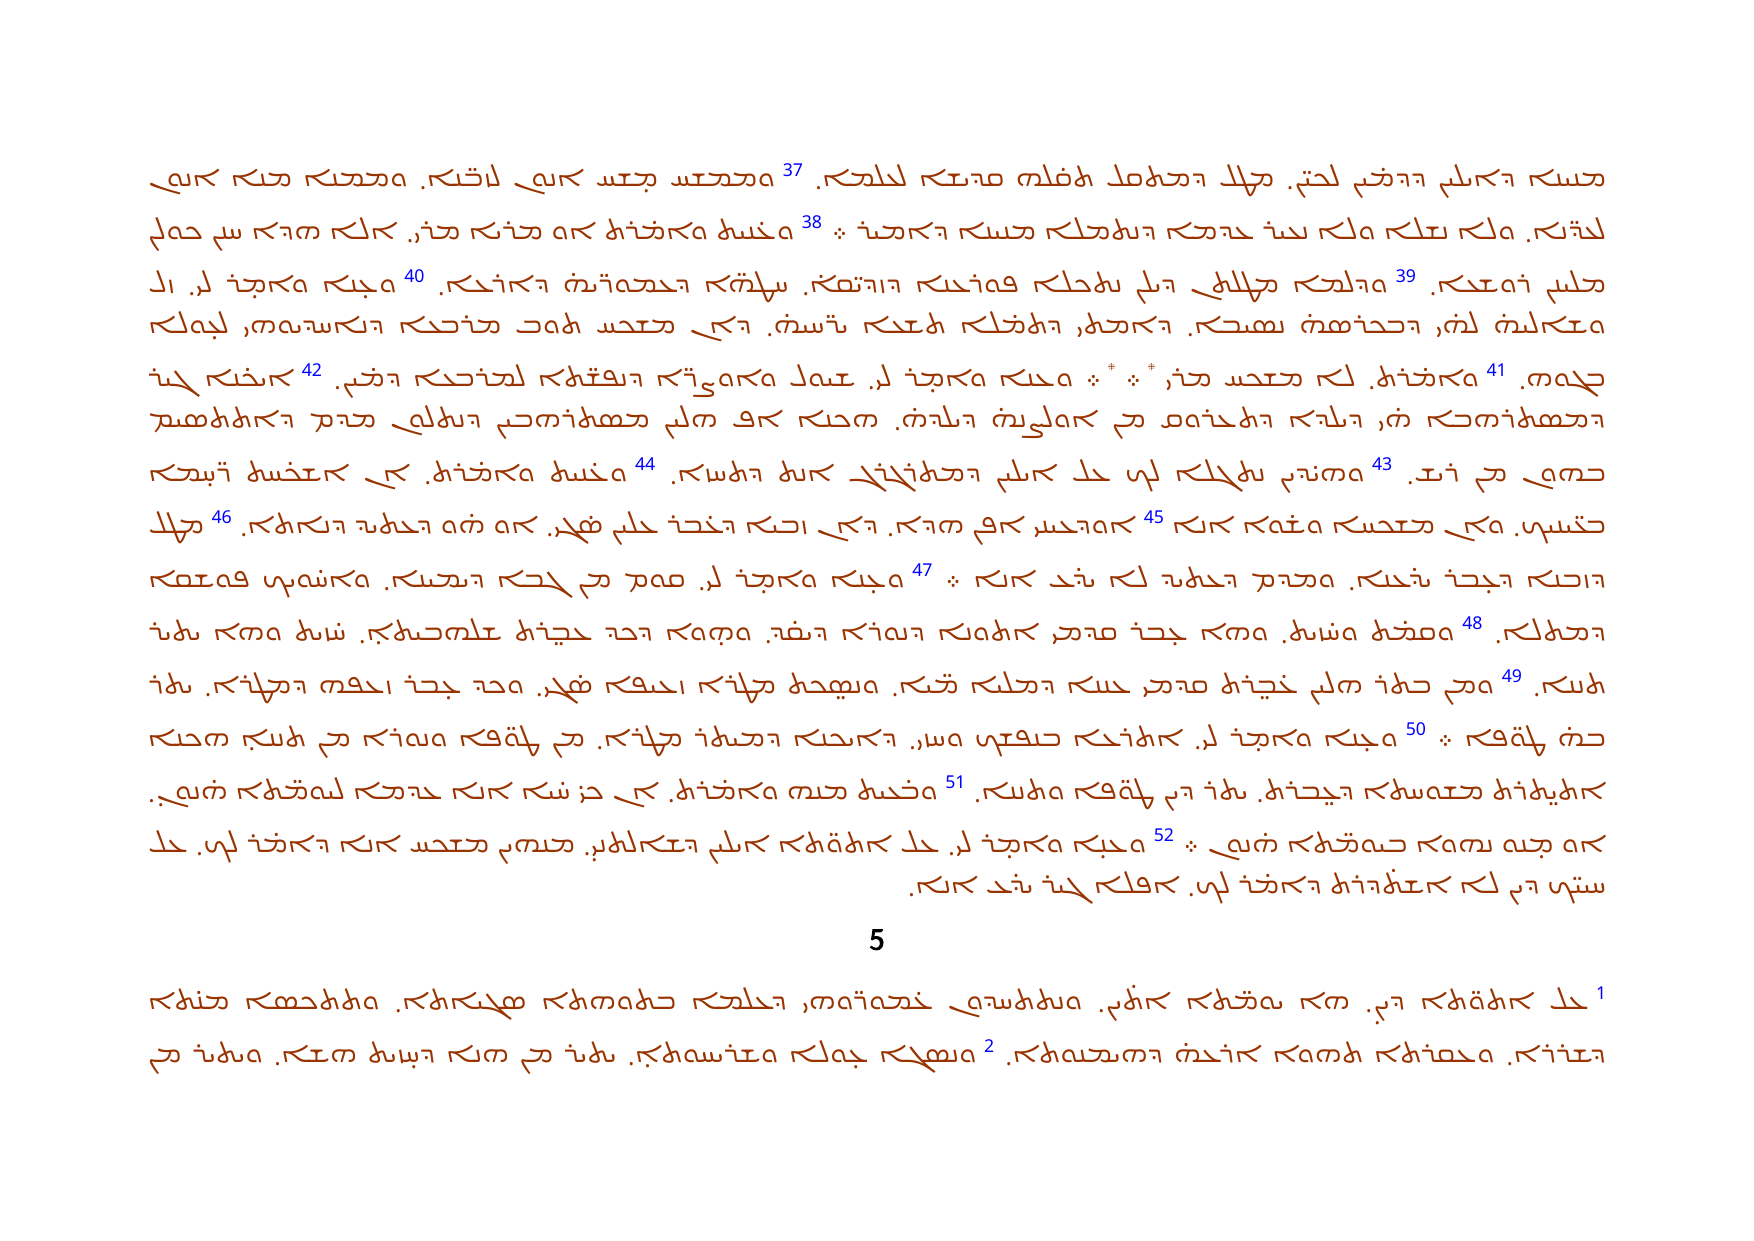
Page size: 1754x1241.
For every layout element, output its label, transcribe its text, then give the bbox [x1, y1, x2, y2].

text 1 ܥܠ ܐܬܘ̈ܬܐ ܕܝܢ̣܂ ܗܐ ܝܘܡ̈ܬܐ ܐܬ̇ܝܢ܂ ܘܢܬܬܚܕܘܢ ܥ̇ܡܘܖ̈ܘܗܝ ܕܥܠܡܐ ܒܬܘܗܬܐ ܣܓܝܐܬܐ܂ ܘܬܬܟܣܐ ܡܢ̇ܬܐ ܕܫܪܪܐ܂ ܘܥܩܪܬܐ ܬܗܘܐ ܐܪܥܗ̇ ܕܗܝܡܢܘܬܐ܂ 2 ܘܢܣܓܐ ܥ̣ܘܠܐ ܘܫܪܝܚܘܬܐ̣܂ ܝܬܝܪ ܡܢ ܗܢܐ ܕܚ̣ܙܝܬ ܗܫܐ܂ ܘܝܬܝܪ ܡܢ ܗ̇ܘ ܕܫܡ̣ܥܬ ܡܢ ܩܕܝܡ܂ 3 ܘܬܗܘܐ ܕܠܐ ܩܝ̇ܡܐ܂ ܘܕܠܐ ܡܬܕܝܫܐ ܐܪܥܐ ܗܕܐ ܕܚ̣ܙܝܬ ܕܡܡܠܟܐ ܗܫܐ܂ ܘܢܚܙܘܢܗ̇ ܠܐܪܥܐ ܗܕܐ ܟܕ ܚܪܒܐ܂ 4 ܐܢ ܕܝܢ ܢܬܠ ܠܟ ܡܪܝܡܐ ܚ̇ܙܝܐ̣܂ ܚ̇ܙܐ ܐܢܬ ܠܗ̇ܝ ܕܒܬܪ ܬܠܝܬܝܬܐ ܕܡܫܬܓܫܐ܂ ܘܢܬܚܙܐ ܡܢ ܫܠܝܐ ܫܡ̣ܫܐ ܒܠܠܝܐ܂ ܘܣܗܪܐ ܒܐܝܡܡܐ܂ 5 ܘܩܝܣܐ ܢ̇ܛܦ ܕܡܐ܂ ܘܟܐܦܐ ܬܬܠ ܩܠܗ̇܂ ܘܥܡ̈ܡܐ ܢܬܙܝܥܘܢ܂ ܘܐܐܖ̈ ܢܬܚܠܦܘܢ܂ 6 ܘܢܡܠܟ ܗܘ ܕܠܐ ܣܒ̇ܪܝܢ ܥܠܘܗܝ ܣܓܝܐ̈ܐ܂ ܘܦܪܚܬܐ ܬܫܢܐ܂ 7 ܘܝܡܐ ܕܣܕܘܡ ܢܥܒܕ ܢܘ̈ܢܐ ܣܓ̈ܝܐܐ܂ ܘܢܬܠ ܩܠܗ ܒܠܠܝܐ ܗ̇ܘ ܕܠܐ ܝܕ̇ܥܝܢ ܠܗ ܣ̈ܓܝܐܐ܂ ܘܟܠܗܘܢ ܢܫܡܥܘܢܗ̇܂ 8 ܘܦܚ̈ܬܐ ܢܬܥܒܕܘܢ ܒܕܘ̈ܟܝܬܐ ܣܓܝܐ̈ܬܐ܂ ܘܬܟܝܒܐܝܬ ܢܘܪܐ ܬܗܘܐ ܡܫܬܕܪܐ܂ ܘܚܝ̈ܘܬܐ ܕܕܒܪܐ ܢܫ̈ܢܝܢ ܡܢ ܐܬܪܗܝܢ܂ ܘܐܬ̈ܘܬܐ ܡܢ ܢܫ̈ܐ ܢܬܚ̈ܢܝܢ܂ ܢܬܝܠܕܘܢ ܓܝܪ ܥܘ̣̈ܠܐ ܟܕ ܠܐ ܡܫܡܠܝܢ܂ 9 ܘܒܡ̈ܝܐ ܚ̈ܠܝܐ ܢܫܬܟܚܘܢ ܡܠܝܚܐ܂ ܘܖ̈ܚ̇ܡܐ ܥܠ ܖ̈ܚܡ̇ܝܗܘܢ ܡܢ ܫܠܝܐ ܢܥܒܕܘܢ ܩܪܒܐ܂ ܘܬܬܟܣܐ ܗܝ̇ܕܝܢ ܚܟܡܬܐ܂ ܘܣܟܘܠܬܢܘܬܐ ܬܐܙܠ ܠܗ̇ ܠܐܘܨܖ̈ܝܗ̇ 10 ܠܘܬ ܣܓܝܐ̈ܐ ܘܠܐ ܬܫܬܟܚ܂ ܘܢܣܓܐ ܛܠܘܡܝܐ ܘܫܪܝܚܘܬܐ ܥܠ ܐܪܥܐ܂ 11 ܘܢܫܐ̇ܠ ܐܬܪܐ ܠܐ̇ܝܢܐ ܕܩܪܝܒ ܠܗ ܘܢܐܡܪ ܠܗ܂ ܕܠܡܐ ܥܒ̤ܪܬ ܥܠܝܟ ܙܕܝܩܘܬܐ܃ ܐܘ ܓܒܪܐ ܕܥ̇ܒܕ ܙܕܝܩܘܬܐ܂ ܘܗ̣ܘ ܕܝܢ ܐܬܪܐ ܢܟܦܘܪ܂ 12 ܘܢܗܘܐ ܒܗ̇ܘ ܙܒܢܐ܂ ܢܣܒܪܘܢ ܒ̇ܢܝ ܐܢܫܐ ܘܠܐ ܢܣܒܘܢ܂ ܘܢܠܐܘܢ ܘܠܐ ܢܫܟܚܘܢ܂ ܘܢܥܡܠܘܢ ܘܠܐ ܬܬܩܢ ܐܘܪܚܗܘܢ܂ 13 ܗܠܝܢ ܐܬܘ̈ܬܐ ܐܬܦܩܕ ܠܝ ܕܐܡ̇ܪ ܠܟ܂ ܘܐܢ ܕܝܢ ܬܨܠܐ ܬܘܒ ܘܬܒܥܐ ܐܝܟ ܕܗܫܐ܂ ܘܬܨܘܡ ܫܒܥܐ ܝܘܡ̈ܝܢ܂ ܫܡ̇ܥܬ ܕܪܘܪܒܢ ܡܢ ܗܠܝܢ܂ 14 ܘܐܬ̇ܬܥܝܪܬ܂ ܘܦܓܪܝ ܪܐ̇ܬ ܗܘܐ ܣ̇ܓܝ܂ ܘܢܦܫܝ ܠܐܝܐ ܗܘܬ ܐܝܟ ܕܬܦܘܩ܂ 15 ܘܐܚܕܢܝ ܡܠܐ̇ܟܐ ܗ̇ܘ ܕܡܡܠܠ ܒܝ܂ ܘܚܝܠܢܝ ܘܐܩܝܡܢܝ ܥܠ ܖ̈ܓܠܝ܀܀ ݊ 16 ܘܗ̣ܘܐ ܒܠܠܝܐ ܕܬܪܝܢ܂ ܘܐ̣ܬܐ ܠܘܬܝ ܦܣܠܛܐܝܠ ܪܝܫܗ ܕܥܡܐ܂ ܘܐܡ̣ܪ ܠܝ܂ ܐܝ̇ܟܐ ܗ̣ܘܝܬ܂ ܘܠܡܢܐ ܟܡܝܖ̈ܢ ܐ̈ܦܝܟ܂ 17 ܐܘ ܠܐ ܝܕ̇ܥ ܐܢܬ܂ ܕܐܢܬ ܗܘ ܕܐܬܗ̣ܝܡܢܬ ܥܠ ܐܝܣܪܝܠ ܒܐܬܪܐ ܕܫܒܝܬܗܘܢ܂ 18 ܩܘܡ ܗܟܝܠ ܘܐܟܘܠ ܠܚܡܐ ܩܠܝܠ܂ ܕܠܐ ܬܫܒܘܩ ܐܢܘܢ ܐܝܟ ܪܥ̇ܝܐ ܠܡܪ ܥܝܬܗ ܒܐܝ̣ܕܐ ܕܕܐ̈ܒܐ ܚ̈ܒܠܐ܂ 19 ܘܐܢܐ ܐܡ̇ܪܬ ܠܗ܂ ܙܠ ܠܟ ܡܢܝ ܘܠܐ ܬܬܩܪܒ ܨܐܕܝ ܥܕܡܐ ܠܫܒܥܐ ܝܘܡ̈ܝܢ ܘܗܝ̇ܕܝܢ ܬܐܬܐ ܠܘܬܝ ܘܐܫܡ̇ܥܟ ܡ̈ܠܐ܂ ܘܟܕ ܐܡ̇ܪܬ ܠܗ ܐܙ̣ܠ ܠܗ ܡܢ ܠܘܬܝ ܀ ܨܠܘܬܐ ܕܥܙܪܐ܂ 20 ܘܐܢܐ ܨܡ̇ܬ ܫܒܥܐ ܝܘܡ̈ܝܢ܂ ܟܕ ܡܬܬܢܚ ܗ̇ܘܝܬ ܘܒܟ̇ܐ̣ ܐܝܟ ܕܦܩܕܢܝ ܪܡܐܝܠ ܡܠܐܟܐ܂ 21 ܘܗ̣ܘܐ ܡܢ ܒܬܪ ܫܒܥܐ ܝܘ̈ܡܝܢ܂ ܘܗܐ ܬܘܒ ܡܚ̈ܫܒܬܗ ܕܠܒܝ ܐ̈ܠܨܢ ܗ̈ܘܝ ܠܝ ܣ̇ܓܝ܂ 22 ܘܢܣ̤ܒܬ ܢܦܫܝ ܪܘܚܐ ܕܒܘܝܢܐ܂ ܘܬܘܒ ܫ̇ܪܝܬ ܠܡܡܠܠܘ ܩܕܡ ܡܪܝܡܐ ܡ̈ܠܐ ܗܠܝܢ ܕܒܥܘܬܐ ܘܕܬܟܫܦܬܐ܂ 23 ܘܥ̇ܢܝܬ ܘܐܡ̇ܪܬ܂ ܐܘ ܡܪܝܐ ܡܪܝ܂ ܡܢ ܟܘܠܗܘܢ ܥܒ̈ܝܗ̇ ܕܐܪܥܐ ܘܐ̈ܝܠܢܝܗ̇ ܓܒܝܬ ܠܟ ܓܦܬܐ ܚܕܐ܂ 24 ܘܡܢ ܟܠܗܝܢ ܐܖ̈ܥܬܐ ܕܬܒܝܠ ܓ̣ܒܝܬ ܠܟ ܐܬܪܐܚܕ܂ 25 ܘܡܢ ܟܘܠܗܘܢ ܬܗ̈ܘܡܐ ܕܝܡܐ ܐܣܓܝܬ ܠܟ ܚܕ ܢܚܠܐ܂ ܘܡܢ ܟܘܠܗܘܢ ܗܒܒܐ ܕܬܒܝܠ ܓܒ̣ܝܬ ܠܟ ܗܒܒܐ ܚܕ ܘܡܢ ܟܠܗܝܢ ܡ̈ܕܝܢܬܐ ܕܐܬܒܢܝ ܩܕ̣ܫܬ ܠܟ ܠܨܗܝܘܢ܂ 26 ܘܡܢ ܟܘܠܗ̇ ܦܪܚܬܐ ܕܐܬܒ̤ܪܝܬ ܫܡ̣ܗܬ ܠܟ ܝܘܢܐ ܚܕܐ܂ ܘܡܢ ܟܠܗ̇ ܥܢܐ ܕܐܬܒ̤ܪܝܬ ܨܒ̣ܝܬ ܒܢܩܝܐ ܚܕܐ܂ 27 ܘܡܢ ܣܘܓܐܐ ܕܥܡ̈ܡܐ ܩ̣ܪܒܬ ܠܟ ܥܡܐ ܚܕ܂ ܘܢܡܘܣܐ ܗ̇ܘ ܕܐܬܒܚܪ ܡܢ ܟܠ̣܂ ܝܗ̣ܒܬ ܠܥܡܐ ܗ̇ܘ ܕܪܚ̣ܡܬ܂ 28 ܘܗܫܐ ܡܪܝܐ ܠܡܢܐ ܐܫܠ̣ܡܬ ܚܕ ܠܣܓ̈ܝܐܐ܂ ܘܒܣܪܬܝܗܝ ܠܚܕ ܥ̇ܩܪܐ ܝܬܝܪ ܡܢ ܣܓ̈ܝܐܐ܂ ܘܒ̣ܕܪܬ ܘܕ̣ܪܝܬ ܠܝܚܝܕܝܟ ܒܝܢܬ ܣ̈ܓܝܐܐ܂ 29 ܘܕ̇ܫܘ ܗܠܝܢ ܕܩܝ̇ܡܝܢ ܠܘܩܒܠ ܦܘ̈ܩܕܢܝܟ܂ ܠܐܝܠܝܢ ܕܗܝܡܢܘ ܒܕܝܬܩܐ ܕܝܠܟ܂ 30 ܘܐܢܕܝܢ ܡܣ̣ܢܐ ܣܢܝܬܝܗܝ ܠܥܡܟ܂ ܒܐܝ̈ܕܝܟ ܕܝܠܟ ܚܝܒ ܗܘܐ ܕܢܬܪܕܐ ܀ ܀ 31 ܘܡܢ ܒܬܪ ܕܡ̇ܠܠܬ ܡ̈ܠܐ ܗܠܝـ̣ܢ܂ ܐܫܬܠܚ ܠܘܬܝ ܡܠܐܟܐ ܗ̇ܘ ܕܐܫܬܠܚ ܗܘܐ ܠܘܬܝ ܒܠܠܝܐ ܕܥ̣ܒܪ 32 ܘܐܡ̣ܪ ܠܝ܂ ܨܘܬܝܢܝ ܥܙܪܐ ܘܐܫ̇ܡܥܟ܂ ܘܚܘܪ ܒܝ ܘܐܣܝܡ ܩܕܡܝܟ ܡ̈ܠܐ ܀ 33 ܘܥ̇ܢܝܬ ܘܐܡ̇ܪܬ ܠܗ ܡܠܠ ܡܪܝ܁܁ ܘܐܡ̣ܪ ܠܝ܂ ܣ̇ܓܝ ܐܬܬܙܝܥܬ ܥܠ ܐܝܣܪܝܠ܂ ܐܘ ܛܒ ܪܚܡܬܝܗܝ ܝܬܝܪ ܡܢ ܥܒ̇ܘܕܗ܂ 34 ܘܐܡ̇ܪܬ ܠܐ ܡܪܝ܁܁ ܐܠܐ ܡܚܫ ܗܘ ܚ̇ܫܬ ܘܡ̇ܠܠܬ܂ ܡܛܘܠ ܕܡܢܓ̈ܕܢ ܠܝ ܟܘ̈ܠܝܬܝ ܟܘܠ ܫܥܐ܂ ܕܒ̇ܥܐ ܐܢܐ ܕܐܕܪܟ ܓܙܪ ܕܝܢ̣ܐ ܕܡܪܝܡܐ܂ ܘܐܥ̇ܩܒ ܡܕܡ ܡܢ ܕܝܢ̣ܗ܂ 35 ܘܐܡ̣ܪ ܠܝ ܠܐ ܡܫܟܚ ܐܢܬ܂ ܘܐܡ̇ܪܬ ܠܗ ܡܛܠ ܡܢܐ ܡܪܝ ܠܐ ܡ̇ܨܠܐ ܐܢܐ܂ ܐܘ ܠܡܝܐ ܐܬ̣̇ܝܠܕܬ܂ ܘܠܡܢܐ ܠܐ ܗ̣ܘܐ ܠܝ ܡܪܒܥܗ̇ ܕܐܡܝ ܩܒܪܐ܂ ܕܠܐ ܐܚܙܐ ܥܡܠܗ ܕܝܥܩܘܒ ܘܠܐܘܬܗ ܕܙܪܥܗ ܕܐܝܣܪܝܠ ܀ ݊ ݊ 36 ܘܥܢ̣ܐ ܘܐܡ̣ܪ ܠܝ܂ ܡܢܝ ܠܝ ܐܝܠܝܢ ܕܥܕܟܝܠ ܠܐ ܐܬܘ܂ ܘܟ̇ܢܫ ܠܝ ܛܘ̈ܦܐ ܐܝܠܝܢ ܕܐܬܒܕܪ܂ ܘܐܘܪܩ ܠܝ ܗ̈ܒܒܐ ܕܝܒ̣ܫܘ܂ 37 ܘܦܬܚ ܠܝ ܐܘܨܖ̈ܐ ܕܐܚܝܕܝܢ܂ ܘܐܦܩ ܠܝ ܖ̈ܘܚܐ ܕܚܒܝܫܝܢ ܒܗܘܢ܂ ܘܚܘܢܝ ܕܡܘܬܐ ܕܦܖ̈ܨܘܦܐ ܐܝܠܝܢ ܕܥܕܟܝܠ ܠܐ ܚܙ̣ܝܬ܂ ܐܘ ܚܘܢܝ ܕܡܘܬܐ ܕܩܠܐ̣܂ ܘܗ̇ܝܕܝܢ ܐܘܕܥܟ ܥܠ ܥܡܠܐ ܘܙܒܢܐ ܕܒܥ̣ܝܬ ܕܬܚܙܐ ܀ 38 ܘܐܡ̇ܪܬ ܡܪܝܐ ܡܪܝ̣܂ ܡ̣ܢܘ ܕܡ̣ܨܐ ܕܢܕܥ ܐ̈ܢܝܢ ܠܗܠܝܢ܂ ܐܠܐ ܐܝ̇ܢܐ ܕܥܡ ܒܢܝ̈ܢܫܐ ܠܐ ܥܡ̇ܪ܂ 39 ܐܢܐ ܕܝܢ ܣܟܠܐ ܘܕܘ̇ܝܐ܂ ܐ̇ܝܟܢ ܡܫܟܚ ܐܢܐ ܕܐܡܪ ܥܠ ܐܝܠܝܢ ܕܫܐܠܬܢܝ܂ 40 ܘܐܡ̣ܪ ܠܝ܂ ܐܝܟ ܕܠܐ ܡܫܟܚ ܐܢܬ ܠܡܥܒܕ ܚܕܐ ܡܢ ܗܠܝܢ ܕܐܬܐܡܪ܂ ܗܟܢܐ ܠܐ ܡ̣ܣܐ ܐܢܬ ܕܬܫܟܚܝܘܗܝ ܠܕܝ̣ܢܝ ܐܘ ܠܫܘܠܡܐ ܕܚܘܒܐ܂ ܐܝ̇ܢܐ ܕܠܥܡܝ ܐܫܬܘܕܝܬ 41 ܘܐܡܪܬ܂ ܐܠܐ ܡܪܝ ܗܐ ܐܫ̇ܬܘܕܝܬ ܠܐܝܠܝܢ ܕܒܫܘܠܡܐ ܐܢܘܢ܂ ܘܡܢܐ ܢܥܒܕܘܢ ܐܝܠܝܢ ܕܡܢ ܩܕܡܝܢ ܐܢܘܢ܂ ܐܘ ܚܝܢ ܐܘ ܐܝܠܝܢ ܕܡܢ ܒܬܪܢ܂ 42 ܘܥ̣ܢܐ ܘܐܡ̣ܪ ܠܝ܂ ܠܟܠܝܠܐ ܕܡܝܬܗ ܠܕܝ̣ܢܝ܂ ܐܝܟ ܕܠܐ ܐܝܬ ܠܐܚܖ̈ܝܐ ܫܘܘܚܖ̈ܐ̣܂ ܗܟܢܐ ܐܦܠܐ ܠܩܕܡ̈ܝܐ ܩܘܕܡܐ܂ 43 ܘܥܢܝ̇ܬ ܘܐܡ̇ܪܬ܂ ܕܠܡܐ ܓܝܪ ܠܐ ܡܫܟܚ ܗ̇ܘܝܬ ܠܡܥܒܕ ܠܐܝܠܝܢ ܕܗܘܘ ܘܠܐܝܠܝܢ ܕܐܝܬܝܗܘܢ܂ ܘܠܐܝܠܝܢ ܕܗ̇ܘܝܢ ܐܟܚܕܐ܂ ܕܒܥܓܠ ܕܝ̣ܝܟ ܬܘܕܥ܂ 44 ܘܥ̣ܢܐ ܘܐܡ̣ܪ ܠܝ܂ ܠܐ ܡܣܬܪܗܒܐ ܒ̣ܪܝܬܐ̣ ܝܬܝܪ ܡܢ ܒܪܘܝܗ̇܂ ܘܐܠܐ ܠܐ ܛ̇ܥܢ ܗܘܐ ܥܠܡܐ ܠܐܝܠܝܢ ܕܗ̈ܘܝܢ ܗ̈ܘܝ ܒܗ ܐܟܚܕܐ܂ 45 ܘܬܘܒ ܥܢ̇ܝܬ ܘܐܡ̇ܪܬ܂ ܘܐܝܟ̇ܢܐ ܐܡܪܬ ܠܥܒ̣ܕܟ܂ ܕܡܚܝܘ ܬܚ̇ܝܗ̇ ܠܒ̣ܪܝܬܐ܂ ܗ̇ܝ ܕܐܬ̤ܒܪܝܬ ܡܢܟ ܐܟܚܕܐ܂ ܐܢ ܗܟܝܠ ܡܚܐ ܚ̈ܝܝܢ ܐܟܚܕܐ܂ ܘܡܣܝܒܪܐ ܒܪ̣ܝܬܐ܂ ܡܫܟܚܐ ܗܘܬ̇ ܐܦ ܗܫܐ ܕܬܣܝܒܪ ܐܢܘܢ ܠܐܝܠܝܢ ܕܗ̇ܘܝܢ ܐܟܚܕܐ܂ 46 ܘܥܢ̣ܐ ܘܐ̣ܡܪ ܠܝ܂ ܫܐܠ ܠܡܪܒܥܐ ܕܐܢܬܬܐ ܘܐܡ̣ܪ ܠܗ܂ ܕܐܢ ܥܣܪܐ ܥ̇ܠܕ ܐܢܬ܂ ܠܡܢܐ ܒܙܒܢ ܙܒܢ ܝ̇ܠܕ ܐܢܬ ܠܗܘܢ܂ ܒܥܝ ܗܟܝܠ ܡܢܗ ܐܝܟ ܕܢܬܠ ܐܢܘܢ ܠܥܣܖ̈ܬܝܗܘܢ܂ 47 ܘܐܡ̇ܪܬ ܕܠܐ ܡܫܟܚ ܡܪܝ܂ ܐܠܐ ܐܢ ܒܙܒܢ ܙܒܢ܂ 48 ܘܐܡ̣ܪ ܠܝ܂ ܐܦ ܐܢܐ ܝܗܒܬܗ̇ ܠܐܪܥܐ ܡܪܒܥܐ ܠܐܝܠܝܢ ܕܐ̇ܬܝܢ ܥܠܝܗ̇ ܒܙܒܢ ܙܒܢ܂ 49 ܐ̇ܝܟܢܐ ܓܝܪ ܕܝܠܘܕܐ ܠܐ ܝ̇ܠܕ܂ ܐܦ ܠܐ ܗ̇ܝ ܕܣܐܒܬ ܬܘܒ܂ ܗܟܢܐ ܐܦ ܐܢܐ ܐܬܩ̇ܢܬ ܠܥܠܡܐ ܕܒ̇ܪܝܬ܂ 50 ܘܫܐܠܬܗ ܘܐܡ̇ܪܬ܂ ܡܢ ܗܫܐ ܕܝܗ̣ܒܬ ܠܝ ܐܘܪܚܐ ܐܡ̇ܠܠ ܩܕܡܝܟ܂ ܗ̣ܝ ܐܡܢ ܨܗܝܘܢ ܕܐܡ̣ܪܬ ܠܝ ܥܠܝܗ̇܂ ܐܝܢ ܡܪܝ ܥܠܝܡܬܐ ܗܝ ܥܕܟܝܠ̣ ܐܘ ܡܢ ܟܕܘ ܩܪܝܒܐ ܗܝ ܠܣܝܒܘܬܐ܂ 51 ܘܥ̣ܢܐ ܘܐܡ̣ܪ ܠܝ܂ ܫܐ̇ܠ ܠܗ̇ܝ ܕܝܠܕܐ ܘܬܐܡܪ ܠܟ܂ 52 ܐܡ̣ܪ ܠܗ̇܂ ܡܛܠ ܡܢܐ ܐܝܠܝܢ ܕܝـ̇ܠܕܐ ܐܢܬܝ ܗܫܐ ܕܡ̇ܝܢ ܠܩܕܡ̈ܝܐ܂ ܐܠܐ ܒܨܝܪܝܢ ܐܢܘܢ ܒܪܒܘܬܐ܂ 53 ܘܬܐܡܪ ܠܟ ܐܦ ܗ̣ܝ܂ ܕܐܚܖ̈ܢܐ ܐܢܘܢ ܐܝܠܝܢ ܕܒܚܝܠܐ ܕܥܠܝܡܘܬܐ ܐܬܝܠܕܘ܂ ܘܐܚܖ̈ܢܐ ܐܢܘܢ ܗܠܝܢ ܕܒܣܝܒܘܬܐ ܡܬܝܠܕܝ̇ܢ ܡܐ ܕܒܨ̇ܪ ܡܪܒܥܐ܂ 54 ܚܘܪ ܐܦ ܐܢܬ ܘܚܙܝ ܕܒܨܝܪܝܢ ܐܢܬܘܢ ܗܘ ܒܪܒܘܬܐ ܡܢ ܗ̇ܢܘܢ ܕܡܢ ܩܕܡܝܟܘܢ܂ 55 ܐܦ ܐܝܠܝܢ ܕܡܢ ܒܬܪܟܘܢ ܐܬ̇ܝܢ ܗܘ̇ܝܢ ܒܨܝܪ ܝܬܝܪ ܡܢܟܘܢ܂ ܡܛܠ ܕܡܢ ܟܕܘ ܣܐ̤ܒܬ ܠܗ̇ ܒ̣ܪܝܬܐ ܘܥܘܙܐ ܕܥܠܝܡܘܬܗ̇ ܥ̣ܒܪ ܠܗ܂ 56 ܘܥ̇ܢܝܬ ܘܐܡܪܬ܂ ܒܥ̇ܐ ܐܢܐ ܡܢܟ ܡܪܝ ܐܢ ܐܫܟܚ̇ܬ ܖ̈ܚ̣ܡܐ ܩܕܡܝܟ̣܂ ܐܘܕܥܝܗܝ ܠܥܒ̣ܕܟ ܕܒܝܕ ܡܢ̇ܘ ܦܩ̇ܕ ܐܢܬ ܒ̣ܪܝܬܟ܂ [148, 971, 1606, 1077]
text 1 ܘܥ̣ܢܐ ܡܠܐܟܐ ܕܐܫܬܠܚ ܠܘܬܝ ܕܫܡܗ ܐܘܪܐܝܠ 2 ܘܐܡ̣ܪ ܠܝ܂ ܡܙܥ ܙܥ ܠܒܟ ܒܥܠܡܐ ܗܢܐ܂ ܘܕܬܕܪܟ ܗܘ ܨ̣ܒܝܬ ܐܘܪܚܗ ܕܡܪܝܡܐ ܀ 3 ܘܥ̇ܢܝܬ ܘܐܡܪܬ ܐܝܢ ܡܪܝ ݊ ܘܬܘܒ ܥ̣ܢܐ ܘܐܡ̣ܪ ܠܝ܂ ܬܠܬ ܐܘܖ̈ܚܢ ܐ̇ܫܬܕܪܬ ܕܐ̇ܚܘܝܟ܁ ܘܬܠܬܐ ܡ̈ܬܠܝܢ ܕܐ̇ܣܝܡ ܩܕܡܝܟ܂ 4 ܗܠܝܢ ܕܐܢ ܬܚܘܝܢܝ ܚܕܐ ܡܢܗܝ̣ܢ܂ ܐܚ̇ܘܝܟ ܐܦ ܐܢܐ̇܂ ܐܘܪܚܐ ܗ̇ܝ ܕܡܬܪܓܪܓܬ ܕܬܚܙܐ܂ ܘܡܠܦ ܐ̇ܢܐ ܠܟ ܕܡܛܠ ܡܢܐ ܠܒܐ ܒܝ̣ܫܐ܂ 5 ܘܥ̇ܢܝܬ ܘܐܡ̇ܪܬ܂ ܡܠܠ ܡܪܝ ܀ ݊ ܘܥ̣ܢܐ ܘܐ̣ܡܪ ܠܝ܂ ܙܠ ܬܩܘܠ ܠܝ ܡܬܩܠܐ ܕܢܘܪܐ܂ ܐܘ ܐܟܝܠ ܠܝ ܣܐܬܐ ܕܪܘܚܐ܂ ܐܘ ܩܪܝ ܠܝ ܠܝܘܡܐ ܕܥ̣ܒܪ܂ 6 ܘܐܡ̇ܪܬ ܠܗ܂ ܡ̣̇ܢܘ ܡܢ ܝܠـܝ̈ܕܐ ܡܫܟܚ ܕܢܥܒܕ ܗܠܝܢ ܕܐܡ̣ܪܬ܂ ܠܝ ܕܝܠܝ ܡܪܝ܈ ܬܫܐܠ ܗܠܝܢ ܟܘܠܗܝܢ̣܂ ܀ 7 ܘܐܡ̣ܪ ܠܝ܂ ܐܠܘ ܫܐܠܬܟ ܗ̇ܘܝܬ ܘܐ̇ܡܪܬ ܠܟ܂ ܕܟܡܐ ܐܘܨܖ̈ܐ ܐܝܬ ܒܠܒܗ ܕܝܡܐ܃ ܐܘ ܟܡܐ ܡܒ̈ܘܥܐ ܐܝܬ ܒܪܝܫܗ ܕܬܗܘܡܐ܃ ܐܘ ܟܡܐ ܫܒ̈ܝܠܝܢ ܐܝܬ ܠܥܠ ܡܢ ܪܩܝܥܐ܃ ܐܘܐܝܠܝܢ ܐܢܘܢ ܡܦ̈ܩܢܝܗ ܕܫܝܘܠ܃ ܐܘ ܐܝܠܝܢ ܐ̈ܢܝܢ ܐܘܖ̈ܚܬܗ ܕܦܪܕܝܣܐ̣܂ 8 ܐܡ̇ܪ ܗ̣ܘܝܬ ܠܝ̣ ܕܠܬܗܘܡܐ ܠܐ ܢܚ̇ܬܬ܂ ܐܦ ܠܐ ܠܫܝܘܠ ܥܕܟܝܠ ܠܐ ܢܚ̇ܬܬ܂ ܐܦ ܠܐ ܠܫܡܝܐ ܡܢ ܝܘܡ̈ܝ ܣ̇ܠܩܬ܂ 9 ܗܫܐ ܕܝܢ ܠܐ ܫܐ̇ܠܬܟ ܥܠ ܗܠܝܢ܂ ܐܠܐ ܥܠ ܢܘܪܐ ܘܪܘܚܐ ܘܝܘܡܐ܂ ܐܝܠܝܢ ܕܒܗܘܢ ܥܒ̣ܕܬ܂ ܘܐܝܠܝܢ ܕܠܒܪ ܡܢܗܘܢ ܠܐ ܡܫܟܚ ܐܢܬ ܕܬܗܘܐ܂ ܘܠܐ ܐܡ̣ܪܬ ܠܝ ܥܠܝܗܘܢ ܀ 10 ܘܐܡ̣ܪ ܠܝ܂ ܐܢܬ ܠܐܝܠܝܢ ܕܪܒ̇ܝܢ ܥܡܟ ܠܐ ܡܫܟܚ ܐܢܬ ܠܡܕܥ̣܂ 11 ܘܐܝ̇ܟܢܐ ܡܫܟܚ ܡܐܢܟ ܠܡܚܕ ܐܘܪܚܗ ܕܡܪܝܡܐ܂ ܡܛܠ ܕܒܡܕܡ ܕܠܐ ܡܬܕܪܟ̣܂ ܐܬ̣ܒܪܝܬ ܐܘܪܚܗ ܕܡܪܝܡܐ܂ ܘܠܐ ܡ̣ܨܐ ܐܝ̇ܢܐ ܕܡܬܚܒܠ ܒܥܠܡܐ ܕܡܬܚܒܠ܂ ܕܢܕܐ ܐܘܪܚܗ ܕܗ̇ܘ ܕܠܐ ܡܬܚܒܠ ܀ ܘܟܕ ܫܡ̇ܥܬ ܗܠܝ̣ܢ܂ ܢܦ̇ܠܬ ܥܠ ܐ̈ܦܝ 12 ܘܐܡ̇ܪܬ ܠܗ܂ ܛܒ ܗܘܐ ܠܢ ܐܠܘ ܠܐ ܐܬ̣ܝܢ܂ ܐܘ ܕܟܕ ܐܬܝܢܢ ܚܝܝܢ ܚܢܢ ܒܪܘܫܥܐ܂ ܘܚ̇ܫܝܢ ܚܢܢ ܘܠܐ ܝܕܥ̇ܝܢܢ̇܂ ܕܡܛܠ ܡܢܐ ܚ̇ܫܝܢܢ ܀ 13 ܘܥ̣ܢܐ ܘܐܡ̣ܪ ܠܝ܂ ܡܐܙ̣ܠ ܐܙ̣ܠܘ ܥܒ̈ܐ ܕܩܝ̈ܣܐ ܕܦܩܥܬܐ܂ ܘܐܬܚܫܒܘ ܡܚܫܒܬܐ 14 ܘܐܡ̣ܪܘ܂ ܬܘ ܢܐܙܠ ܢܥܒܕ ܩܪܒܐ ܥܡ ܝܡܐ܂ ܕܢܪܚܩ ܡܢ ܩܕܡ̈ܝܢ܂ ܘܢܥܒܕ ܠܢ ܥܒܐ ܐܚܪܢܐ܂ 15 ܐܦ ܓ̈ܠܠܘܗܝ ܕܝܡܐ ܗܟܘܬ ܐܬܚܫܒܘ ܡܚܫܒܬܐ ܘܐܡ̣ܪܘ܂ ܬܘ ܢܣܩ ܢܥܒܕ ܩܪܒܐ ܥܡ ܥܒܐ ܕܦܩܥܬܐ܂ ܡܛܠ ܕܐܦ ܬܡܢ ܢܥܒܕ ܠܢ ܐܬܪܐ ܐܚܪܢܐ܂ 16 ܘܗܘܬ ܡܚܫܒܬܗ ܕܥܒܐ ܠܣܪܝܩܘܬܐ܂ ܐܬܬ ܓܝܪ ܢܘܪܐ ܘܐ̣ܟܠܬܗ 17 ܘܗܘܬ ܐܦ ܡܚܫܒܬܐ ܕܓ̈ܠܠܘܗܝ ܕܝܡܐ܂ ܩܡ ܓܝܪ ܚ̇ܠܐ ܘܟܠ̣ܐ ܐܢܘܢ܂ 18 ܐܠܘ ܗܟܝܠ ܗܘ̣ܝܬ ܕܝܢ̇ܗܘܢ ܕܗ̇ܢܘܢ̣܂ ܠܐ̇ܝܢܐ ܡܢܗܘܢ ܡܙܟܐ ܗ̣ܘܝܬ̣ ܘܠܐܝ̇ܢܐ ܡܚܝܒ ܗܘ̣ܝܬ܂ 19 ܘܥ̇ܢܝܬ ܘܐܡ̇ܪܬ܂ ܬܖ̈ܝܣܘܢ ܡܚܫܒܬܐ ܣܪܝܩܬܐ ܐܬܚܫܒܘ܂ ܐܪܥܐ ܓܝܪ ܐܬܝܣ̤ܒܬ ܠܥܒܐ܂ ܘܐܬܪܐ ܕܝܡܐ ܕܢܛܥܢ ܓ̈ܠܠܘܗܝ ܀ ܀ 20 ܘܥ̣ܢܐ ܘܐܡ̣ܪ ܠܝ܂ ܫܦܝܪ ܕܢܬ̣܂ ܘܠܡܢܐ ܠܐ ܕܢ̣ܬ ܢܦܫܟ܂ 21 ܐܝܟ̇ܢܐ ܓܝܪ ܕܐܪܥܐ ܠܥܒܐ ܝܗܝܒܐ܃ ܘܐܬܪܐ ܕܝܡܐ ܕܢܛܥܢ ܓܠܠܘ̈ܗܝ̣܂ ܗܟܢܐ ܐܦ ܐܝܠܝܢ ܕܥܠ ܐܪܥܐ ܥܡ̇ܪܝܢ̇܂ ܡܕܡ ܕܥܠ ܐܪܥܐ ܗܘ ܒܠܚܘܕ ܡܫܟܚܝܢ ܕܢܕܥܘܢ܂ ܘܐܝ̇ܢܐ ܕܠܥܠ ܡܢ ܫܡܝܐ̣ ܡܕܡ ܕܠܥܠ ܡܢ ܫܡܝܐ܂ 22 ܘܥ̇ܢܝܬ ܘܐܡ̇ܪܬ܂ ܒܥ̇ܐ ܐܢܐ ܡܢܟ ܡܪܝ̣܂ ܠܡܢܐ ܡܪܝ ܐܬܝܗܒ ܠܝ ܡܕܥܐ ܠܡܬܚܫܒܘ܂ 23 ܠܐ ܓܝܪ ܨ̇ܒܝܬ ܕܐܫܐܠ ܥܠ ܐܘܖ̈ܚܬܐ ܕܠܥܠ܂ ܐܠܐ ܥܠ ܐܝܠܝܢ ܕܥ̇ܒܖ̈ܢ ܥܠܝܢ ܒܟܠܝܘܡ܂ ܡܛܠ ܕܐܝܣܪܝܠ ܐܬܝܗܒ ܠܥܡܡ̈ܐ܂ ܘܥܡܐ ܕܐܚ̣ܒܬ ܐܬܝܗܒ ܠܫܒ̈ܛܐ ܖ̈ܫܝܥܐ܂ ܘܢܡܘܣܐ ܩܕܝܫܐ ܕܐܒܗ̈ܬܢ ܐܬܒ̇ܛܠ ܠܗ܂ ܘܕܝ̈ܬܩܣ ܕܐܬܟܬܒ ܠܐ ܐܝܬܝܗܝܢ܂ 24 ܘܥܒ̇ܪܝܢܢ ܡܢ ܥܠܡܐ ܐܝܟ ܩܡ̈ܨܐ܂ ܘܚ̇ܝܢܢ ܐܝܟ ܗܒܠܐ܂ ܐܦ ܠܐ ܫ̇ܘܝܢܢ ܕܢܗܘܘܢ ܥܠܝܢ ܖ̈ܚܡ̣ܐ܂ 25 ܐܠܐ ܡܢܐ ܢܥܒܕ ܠܗ ܠܫܡܗ ܪܒܐ ܕܐܬܩܪܝ ܥܠܝܢ܂ ܥܠ ܗܠܝܢ ܫܐ̇ܠܬ܂ 26 ܘܥܢ̣ܐ ܘܐܡ̣ܪ ܠܝ܂ ܐܢ ܬܗܘܐ ܬܚܙܐ܂ ܘܐܢ ܬܣܓܐ ܬܐܚܐ̣ ܬܬܕܡܪ܂ ܡܛܠ ܕܡܣܬܪܗܒ ܥܠܡܐ ܕܢܥܒܪ܂ 27 ܕܠܐ ܡܣܝܒܪ ܕܢܛܥܢ ܡܕܡ ܕܡܠܝܟ ܠܙܕܝ̈ܩܐ܂ ܡܛܠ ܕܬܐܢ̈ܚܬܐ ܡܠܐ ܥܠܡܐ ܗܢܐ܂ ܘܟܘܖ̈ܗܢܐ ܣܓܝܐ̈ܐ܂ 28 ܐܙܕܪ̣ܥܬ ܓܝܪ ܒܝܫ̣ܬܐ ܗ̇ܝ ܕܫܐܠܬܢܝ ܥܠܝܗ̇܂ ܘܠܐ ܥܕܟܝܠ ܐܬ̣ܐ ܐܕܪܗ̇܂ 29 ܐܠܐ ܗܟܝܠ ܢܬܚܨܕ ܡܕܡ ܕܐܙܕܪܥ ܘܢܫܢܐ ܐܬܪܐ܂ ܐܝ̇ܟܐ ܕܐܙܕ̤ܪܥܬ ܒܝ̣ܫܬܐ̣܂ ܠܐ ܐܬ̇ܝܐ ܐܪܥܐ ܐܝ̇ܟܐ ܕܐܙܕ̤ܪܥܬ ܛ̇ܒܬܐ܂ 30 ܡܛܠ ܕܦܪܕܬܐ ܗܘ ܚܕܐ ܕܙܪܥܐ ܕܒܝ̣ܫܬܐ ܐܙܕܪܥ ܒܠܒܗ ܕܐܕܡ܂ ܡܢ ܪܝܫ ܘܟܡܐ ܦܐܖ̈ܐ ܕܪܘܫܥܐ ܐܘܠܕ܂ ܥܕܡܐ ܠܗܫܐ܂ ܘܢܐܠܕ ܥܕܡܐ ܕܢܐܬܐ ܐܕܪܐ܂ 31 ܦܚܡ ܗܟܝܠ ܐܢܬ ܒܢܦܫܟ ܘܚܙܝ܂ ܕܦܪܕܬܐ ܚܕܐ ܕܙܪܥܐ ܕܒܝ̣ܫܬܐ ܕܐܙܕܪܥ ܟܡܐ ܦܐܖ̈ܐ ܕܪܘܫܥܐ ܥܒ̣ܕ܂ 32 ܐܡܬܝ ܗܟܝܠ ܕܢܙܕ̇ܪܥܘܢ ܫܢ̈ܢܐ ܕܛ̇ܒ̈ܬܐ ܕܠܝܬ ܠܗܘܢ ܡܢܝܢܐ̣܂ ܐܝ̇ܢܐ ܐܕܪܐ ܥܬܝܕܝܢ ܕܢܥܒܕܘܢ܂ 33 ܘܥ̇ܢܝܬ ܘܐܡܪܬ܂ ܥܕܡܐ ܠܐܡܬܝ ܘܐܡܬܝ ܗܠܝܢ܂ ܡܛܘܠ ܕܙܥܘܖ̈ܝܢ ܐ̈ܢܝܢ ܘܒܝ̈ܫܢ ܫ̈ܢܝܢ ܀ 34 ܘܥ̣ܢܐ ܘܐ̣ܡܪ ܠܝ܂ ܠܐ ܡܣܬܪܗܒ ܐܢܬ ܝܬܝܪ ܡܢ ܡܪܝܡܐ܂ ܐܢܬ ܓܝܪ ܡܣܬܪܗܒ ܐܢܬ ܡܛܠ ܢܦܫܟ܂ ܡܪܝܡܐ ܕܝܢ ܡܛܠ ܣܓܝܐ̈ܐ܂ 35 ܠܐ ܗܘܐ ܓܝܪ ܥܠ ܗܠܝܢ ܫܐ̇ܠ ܗܘ̈ܝ ܢܦܫ̈ܬܗܘܢ ܕܙܕܝ̈ܩܐ ܒܐܘܨܖ̈ܝܗܝܢ܂ ܘܐܡ̣ܪ ܕܥܕܡܐ ܠܐܡܬܝ ܐܝ̇ܬܝܢ ܗܪܟܐ܂ ܘܐܡܬܝ ܐܕܪܗ ܕܐܓܪܢ ܀ 36 ܘܥ̣ܢܐ ܪܡ̇ܐܝܠ ܡܠܐܟܐ ܘܐܡ̣ܪ ܠܗ̈ܝܢ܂ ܥܕܡܐ ܕܢܬܡܠܐ ܡܢܝܢܐ ܕܐܝܠܝܢ ܕܕܡ̇ܝܢ ܠܟܝ̈ܢ܂ ܡܛܠ ܕܡܬܩܠ ܬܩ̇ܠܗ ܩܕܝܫܐ ܠܥܠܡܐ܂ 37 ܘܡܡܫܚ ܡ̣ܫܚ ܐܢܘܢ ܠܙܒ̈ܢܐ܂ ܘܡܡܢܐ ܡܢܐ ܐܢܘܢ ܠܥܕ̈ܢܐ܂ ܘܠܐ ܢܫܠܐ ܘܠܐ ܢܥܝܪ ܥܕܡܐ ܕܢܬܡܠܐ ܡܢܝܢܐ ܕܐܡܝܪ ܀ 38 ܘܥ̇ܢܝܬ ܘܐܡ̇ܪܬ ܐܘ ܡܪܝܐ ܡܪܝ܂ ܐܠܐ ܗܕܐ ܚܢܢ ܟܘܠܢ ܡܠܝܢܢ ܪܘܫܥܐ܂ 39 ܘܕܠܡܐ ܡܛܠܬܢ ܕܝܠܢ ܢܬܟܠܐ ܦܘܪܥܢܐ ܕܙܕܝ̈ܩܐ̇܂ ܚܛܗ̈ܐ ܕܥܡܘܖ̈ܝܗ̇ ܕܐܪܥܐ܂ 40 ܘܥ̣ܢܐ ܘܐܡ̣ܪ ܠܝ܂ ܙܠ ܘܫܐܠܝܗ̇ ܠܗ̇ܝ ܕܒܟܪܣܗ̇ ܢܣܝܒܐ܂ ܕܐܡܬܝ ܕܬܡ̇ܠܐ ܬܫܥܐ ܝܖ̈ܚܝܗ̇܂ ܕܐܢ ܡܫܟܚ ܬܘܒ ܡܪܒܥܐ ܕܢܐܚܕܝܘܗܝ ܠܥ̣ܘܠܐ ܒܓܘܗ܂ 41 ܘܐܡ̇ܪܬ܂ ܠܐ ܡܫܟܚ ܡܪܝ ݊ ܀ ݊ ܀ ܘܥܢܐ ܘܐܡ̣ܪ ܠܝ܂ ܫܝܘܠ ܘܐܘܨܖ̈ܐ ܕܢܦܫ̈ܬܐ ܠܡܪܒܥܐ ܕܡ̇ܝܢ܂ 42 ܐܝܟ̇ܢܐ ܓܝܪ ܕܡܣܬܪܗܒܐ ܗ̇ܝ ܕܝܠܕܐ ܕܬܥܪܘܩ ܡܢ ܐܘܠܨܢܗ̇ ܕܝܠܕܗ̇܂ ܗܟܢܐ ܐܦ ܗܠܝܢ ܡܣܬܪܗܒܝܢ ܕܢܬܠܘܢ ܡܕܡ ܕܐܬܬܣܝܡ ܒܗܘܢ ܡܢ ܪܝܫ܂ 43 ܘܗܝ̇ܕܝܢ ܢܬܓܠܐ ܠܟ ܥܠ ܐܝܠܝܢ ܕܡܬܪܓܪܓ ܐܢܬ ܕܬܚܙܐ܂ 44 ܘܥ̇ܢܝܬ ܘܐܡ̇ܪܬ܂ ܐܢ ܐܫܟ̇ܚܬ ܖ̈ܚ̣ܡܐ ܒܥ̈ܝܢܝܟ܂ ܘܐܢ ܡܫܟܚܐ ܘܫ̇ܘܐ ܐܢܐ 45 ܐܘܕܥܝܢܝ ܐܦܢ ܗܕܐ܂ ܕܐܢ ܙܒܝܐ ܕܥ̇ܒܪ ܥܠܝܢ ܣ̇ܓܝ܂ ܐܘ ܗ̇ܘ ܕܥܬܝܕ ܕܢܐܬܐ܂ 46 ܡܛܠ ܕܙܒܢܐ ܕܥ̣ܒܪ ܝܕ̇ܥܢܐ܂ ܘܡܕܡ ܕܥܬܝܕ ܠܐ ܝܕ̇ܥ ܐܢܐ ܀ 47 ܘܥ̣ܢܐ ܘܐܡ̣ܪ ܠܝ܂ ܩܘܡ ܡܢ ܓܒܐ ܕܝܡܝܢܐ܂ ܘܐܚ̇ܘܝܟ ܦܘܫܩܐ ܕܡܬܠܐ܂ 48 ܘܩܡ̇ܬ ܘܚ̇ܙܝܬ܂ ܘܗܐ ܥ̣ܒܪ ܩܕܡܝ ܐܬܘܢܐ ܕܢܘܪܐ ܕܝܩ̇ܕ܂ ܘܗ̣ܘܐ ܕܟܕ ܥܒ̤ܪܬ ܫܠܗܒܝܬܐ̣܂ ܚ̇ܙܝܬ ܘܗܐ ܝܬܝܪ ܬܢܢܐ܂ 49 ܘܡܢ ܒܬܪ ܗܠܝܢ ܥ̇ܒ̤ܪܬ ܩܕܡܝ ܥܢܢܐ ܕܡܠܝܐ ܡ̈ܝܐ܂ ܘܢܣ̤ܟܬ ܡܛܪܐ ܙܥܝܦܐ ܣ̇ܓܝ܂ ܘܟܕ ܥ̣ܒܪ ܙܥܦܗ ܕܡܛܪܐ܂ ܝܬܪ ܒܗ̇ ܛܘ̈ܦܐ ܀ 50 ܘܥ̣ܢܐ ܘܐܡ̣ܪ ܠܝ܂ ܐܬܪܥܐ ܒܢܦܫܟ ܘܚܙܝ܂ ܕܐܝܟܢܐ ܕܡܝܬܪ ܡܛܪܐ܂ ܡܢ ܛܘ̈ܦܐ ܘܢܘܪܐ ܡܢ ܬܢܢܐ̣ ܗܟܢܐ ܐܬܝ̤ܬܪܬ ܡܫܘܚܬܐ ܕܥ̤ܒܪܬ܂ ܝܬܪ ܕܝܢ ܛܘ̈ܦܐ ܘܬܢܢܐ܂ 51 ܘܒ̇ܥܝܬ ܡܢܗ ܘܐܡ̇ܪܬ܂ ܐܢ ܟܝ̇ ܚ̇ܝܐ ܐܢܐ ܥܕܡܐ ܠܝܘܡ̈ܬܐ ܗ̇ܢܘܢ̣܂ ܐܘ ܡ̣ܢܘ ܢܗܘܐ ܒܝܘܡ̈ܬܐ ܗ̇ܢܘܢ ܀ 52 ܘܥܢ̣ܐ ܘܐܡ̣ܪ ܠܝ܂ ܥܠ ܐܬܘ̈ܬܐ ܐܝܠܝܢ ܕܫܐܠܬܢܝ̣܂ ܡܢܗܝܢ ܡܫܟܚ ܐܢܐ ܕܐܡ̇ܪ ܠܟ܂ ܥܠ ܚܝܝ̈ܟ ܕܝܢ ܠܐ ܐܫܬ̇ܕܪܬ ܕܐܡ̇ܪ ܠܟ܂ ܐܦܠܐ ܓܝܪ ܝܕ̇ܥ ܐܢܐ܂ [148, 148, 1606, 907]
text 5 [148, 920, 1606, 958]
